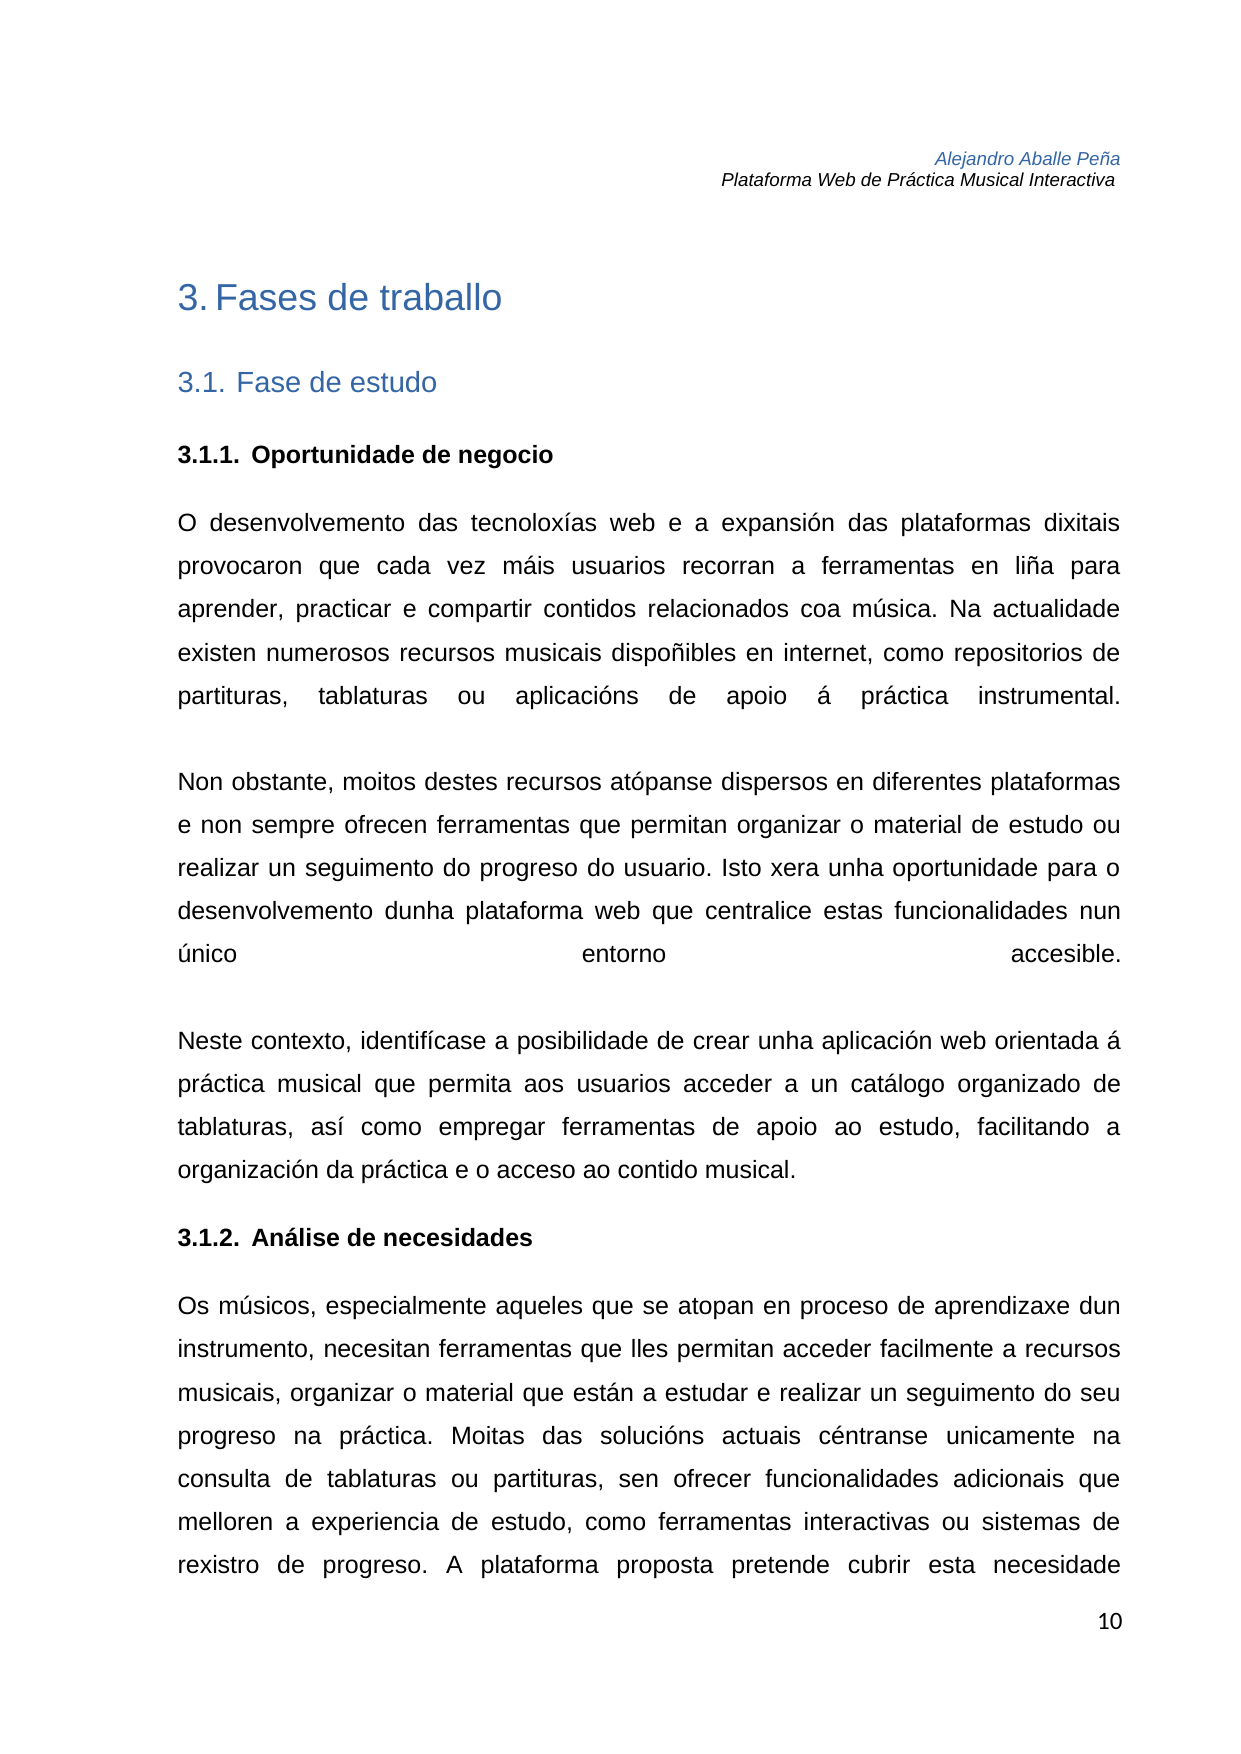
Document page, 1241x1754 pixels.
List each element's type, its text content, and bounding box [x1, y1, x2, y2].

subtitle Oportunidade de negocio [177, 440, 1122, 469]
subtitle Fases de traballo [177, 275, 1122, 318]
subtitle Análise de necesidades [177, 1223, 1122, 1252]
subtitle Fase de estudo [177, 365, 1122, 398]
text Os músicos, especialmente aqueles que se atopan en proceso de aprendizaxe dun instrumento, necesitan ferramentas que lles permitan acceder facilmente a recursos musicais, organizar o material que están a estudar e realizar un seguimento do seu progreso na práctica. Moitas das solucións actuais céntranse unicamente na consulta de tablaturas ou partituras, sen ofrecer funcionalidades adicionais que melloren a experiencia de estudo, como ferramentas interactivas ou sistemas de rexistro de progreso. A plataforma proposta pretende cubrir esta necesidade [177, 1291, 1122, 1579]
text O desenvolvemento das tecnoloxías web e a expansión das plataformas dixitais provocaron que cada vez máis usuarios recorran a ferramentas en liña para aprender, practicar e compartir contidos relacionados coa música. Na actualidade existen numerosos recursos musicais dispoñibles en internet, como repositorios de partituras, tablaturas ou aplicacións de apoio á práctica instrumental. Non obstante, moitos destes recursos atópanse dispersos en diferentes plataformas e non sempre ofrecen ferramentas que permitan organizar o material de estudo ou realizar un seguimento do progreso do usuario. Isto xera unha oportunidade para o desenvolvemento dunha plataforma web que centralice estas funcionalidades nun único entorno accesible. Neste contexto, identifícase a posibilidade de crear unha aplicación web orientada á práctica musical que permita aos usuarios acceder a un catálogo organizado de tablaturas, así como empregar ferramentas de apoio ao estudo, facilitando a organización da práctica e o acceso ao contido musical. [177, 508, 1122, 1184]
